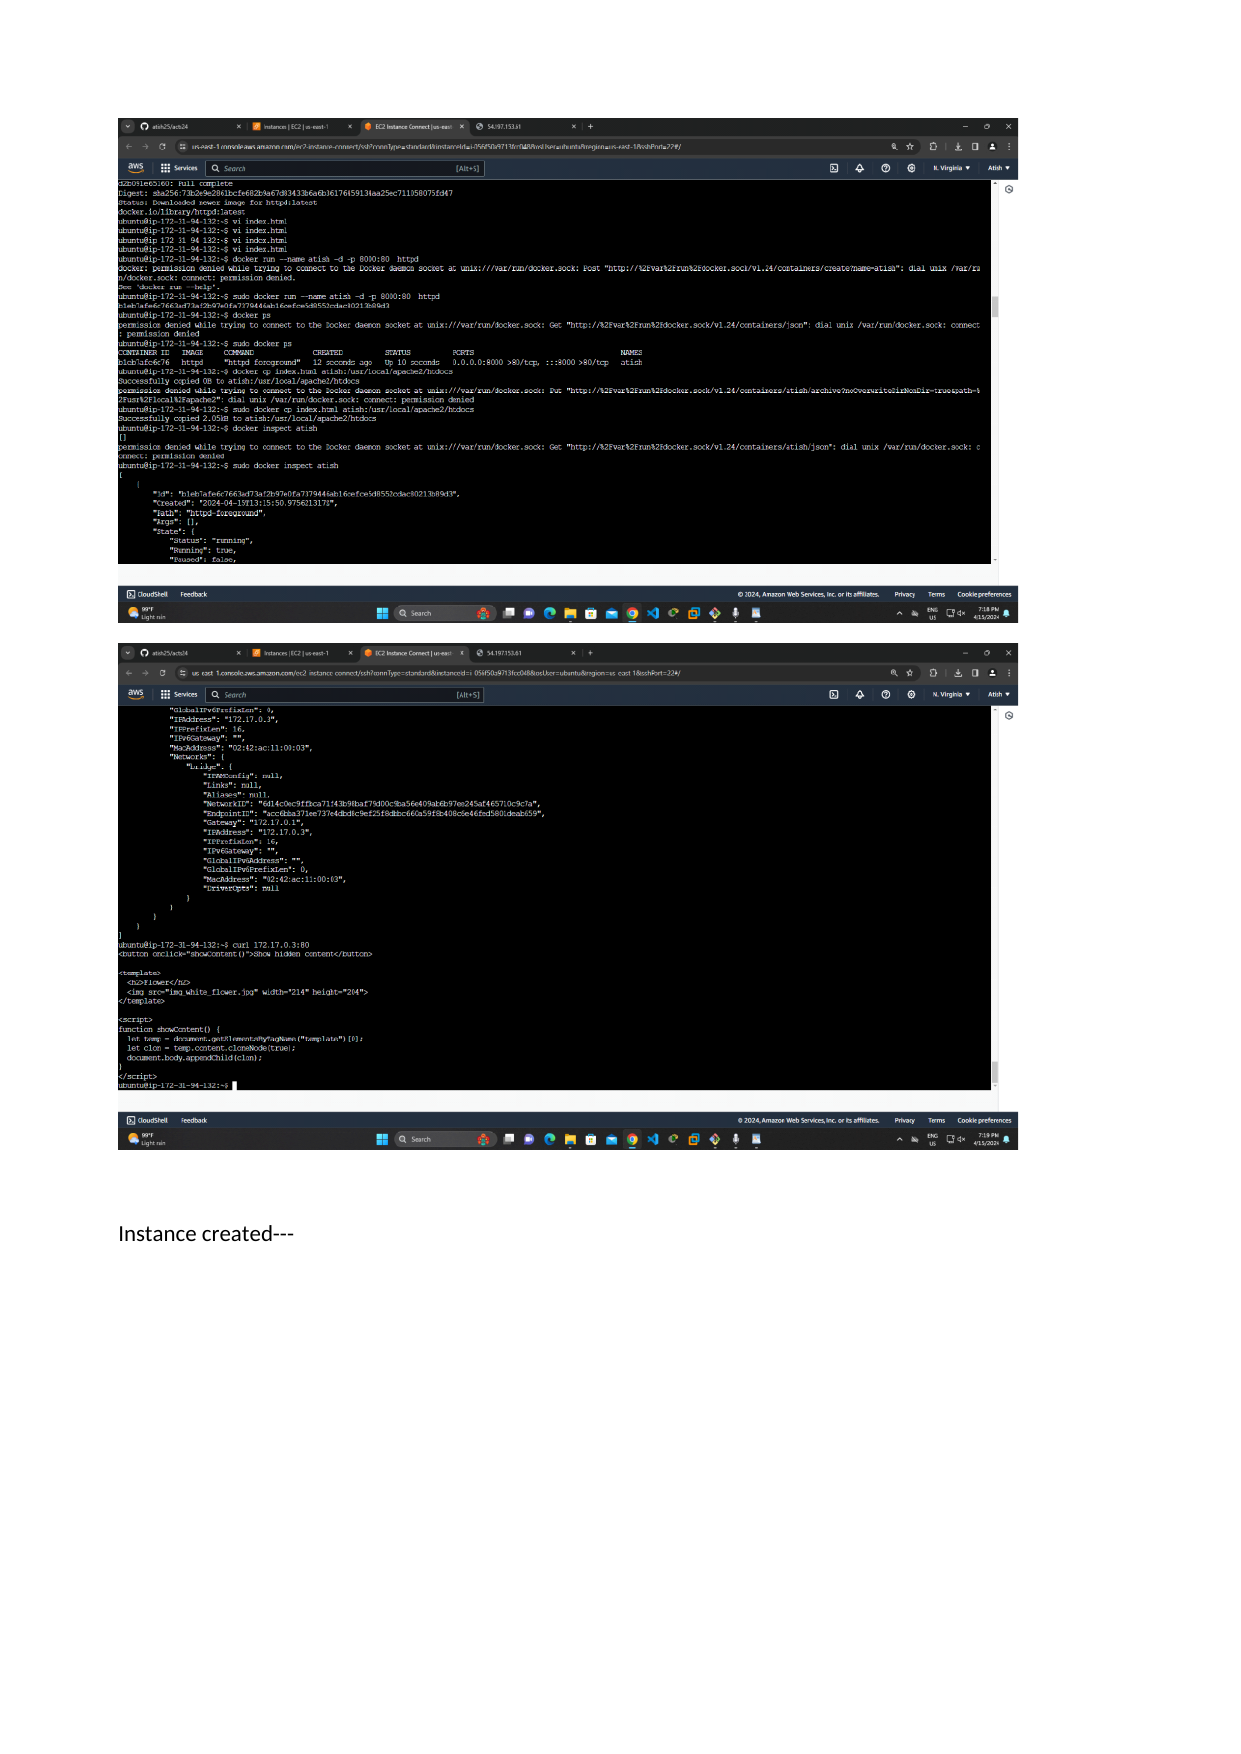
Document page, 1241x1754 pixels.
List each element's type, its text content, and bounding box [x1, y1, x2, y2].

text Instance created--- [118, 1219, 1122, 1248]
